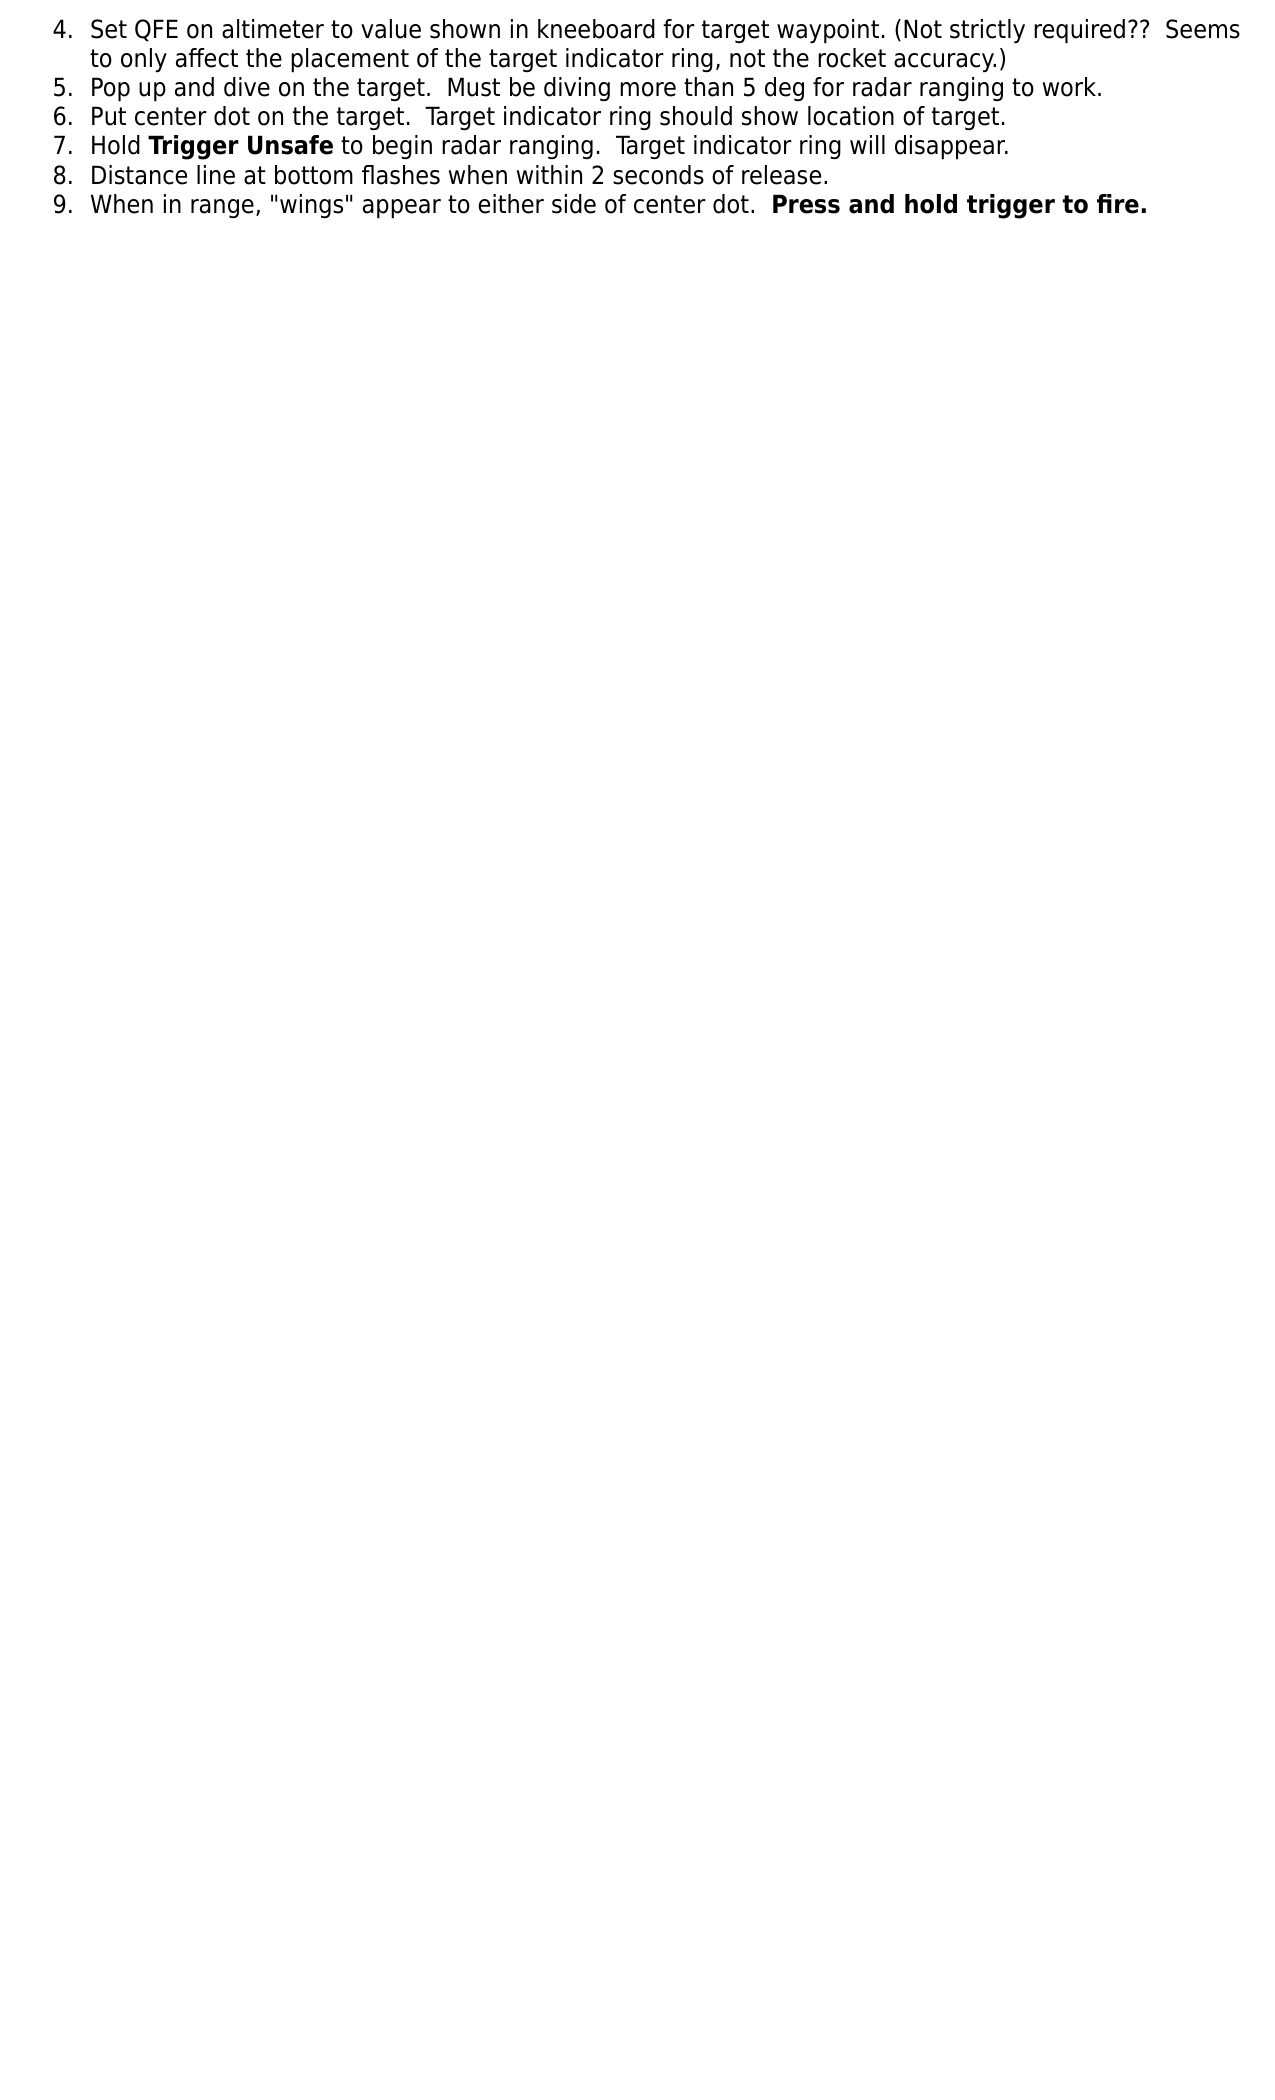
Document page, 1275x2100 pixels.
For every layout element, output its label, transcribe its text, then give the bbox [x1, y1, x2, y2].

list Pop up and dive on the target. Must be diving more than 5 deg for radar ranging to work. [52, 73, 1260, 102]
list When in range, "wings" appear to either side of center dot. Press and hold trigger to fire. [52, 190, 1260, 219]
list Put center dot on the target. Target indicator ring should show location of target. [52, 102, 1260, 132]
list Hold Trigger Unsafe to begin radar ranging. Target indicator ring will disappear. [52, 132, 1260, 161]
list Set QFE on altimeter to value shown in kneeboard for target waypoint. (Not strictly required?? Seems to only affect the placement of the target indicator ring, not the rocket accuracy.) [52, 15, 1260, 73]
list Distance line at bottom flashes when within 2 seconds of release. [52, 161, 1260, 190]
